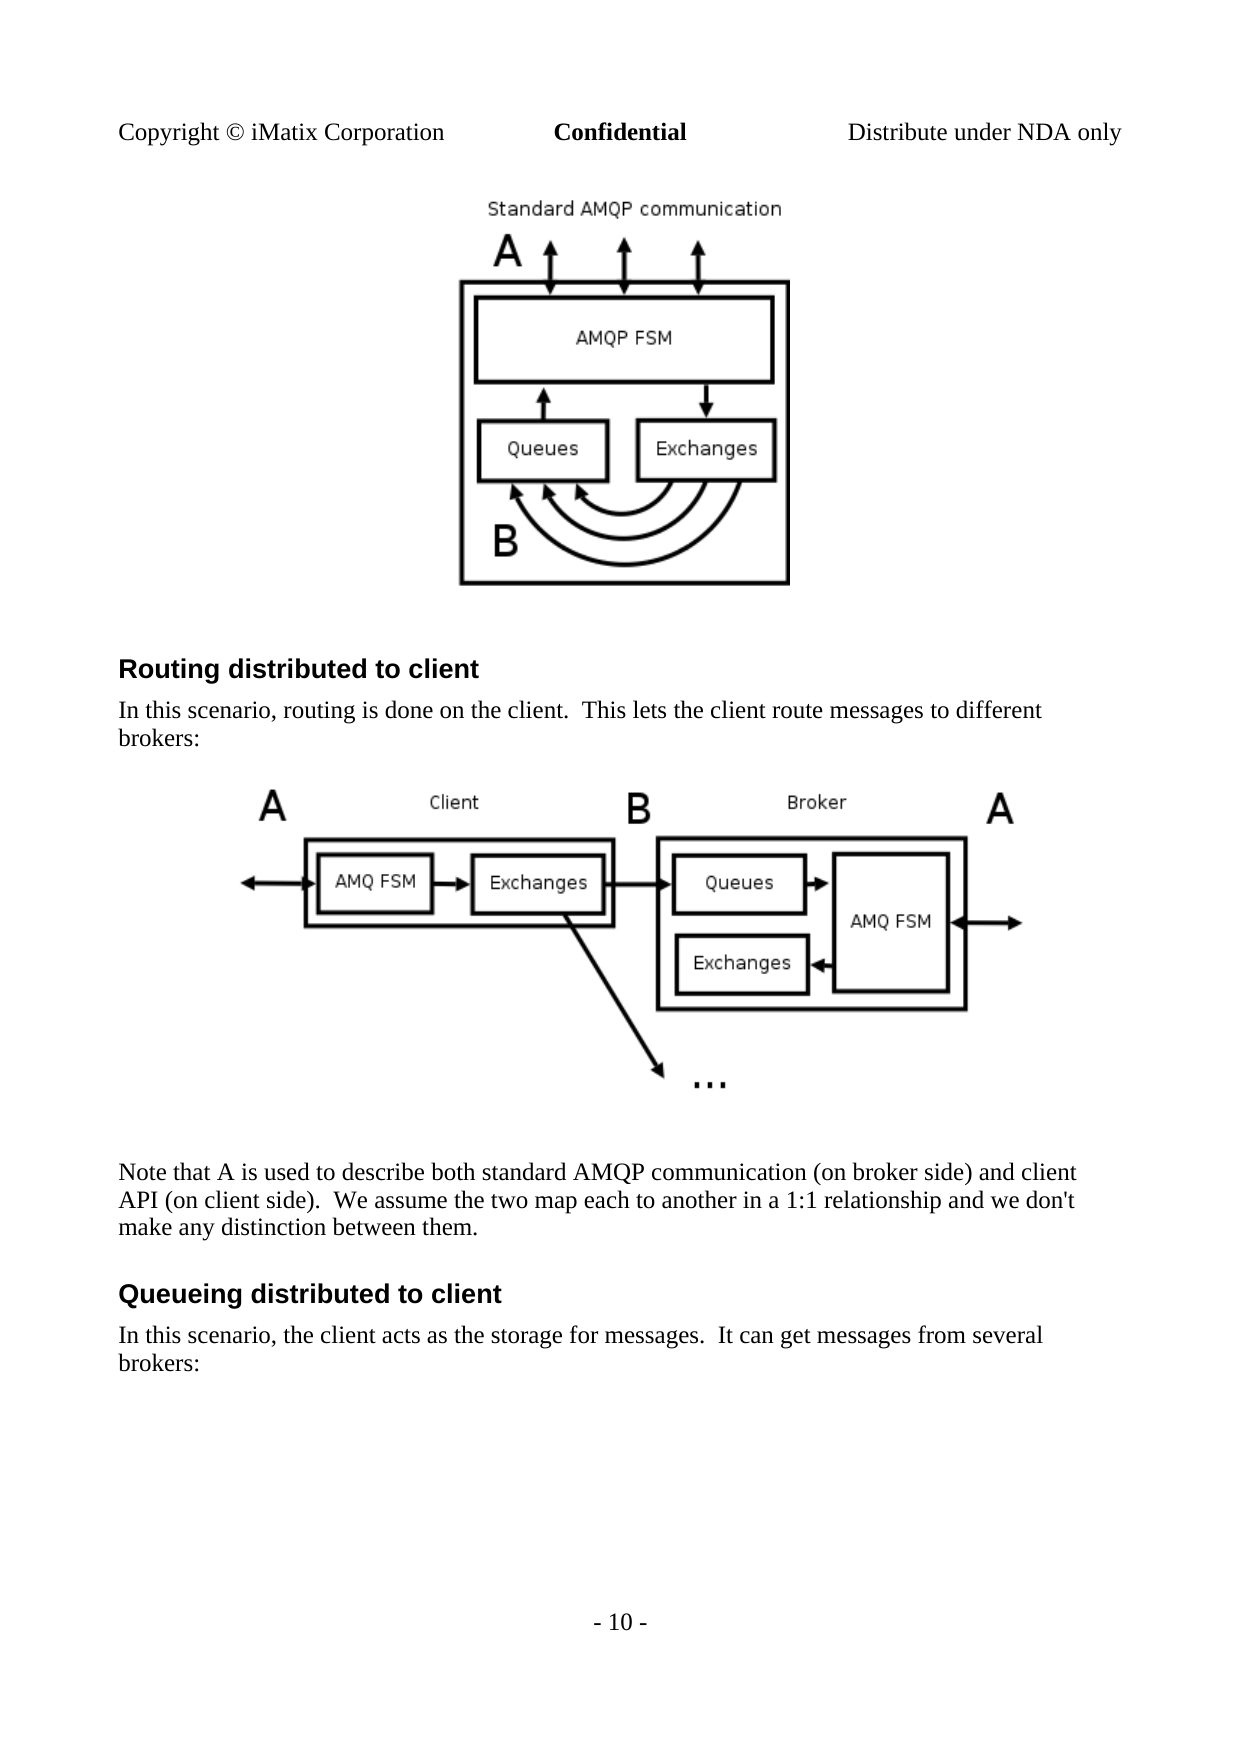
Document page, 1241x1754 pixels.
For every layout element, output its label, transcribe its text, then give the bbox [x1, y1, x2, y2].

text In this scenario, the client acts as the storage for messages. It can get messages from several brokers: [118, 1322, 1122, 1377]
text Note that A is used to describe both standard AMQP communication (on broker side) and client API (on client side). We assume the two map each to another in a 1:1 relationship and we don't make any distinction between them. [118, 1158, 1122, 1241]
text In this scenario, routing is done on the client. This lets the client route messages to different brokers: [118, 696, 1122, 752]
picture [450, 199, 790, 589]
picture [236, 778, 1027, 1118]
subtitle Routing distributed to client [118, 653, 1122, 684]
subtitle Queueing distributed to client [118, 1279, 1122, 1309]
